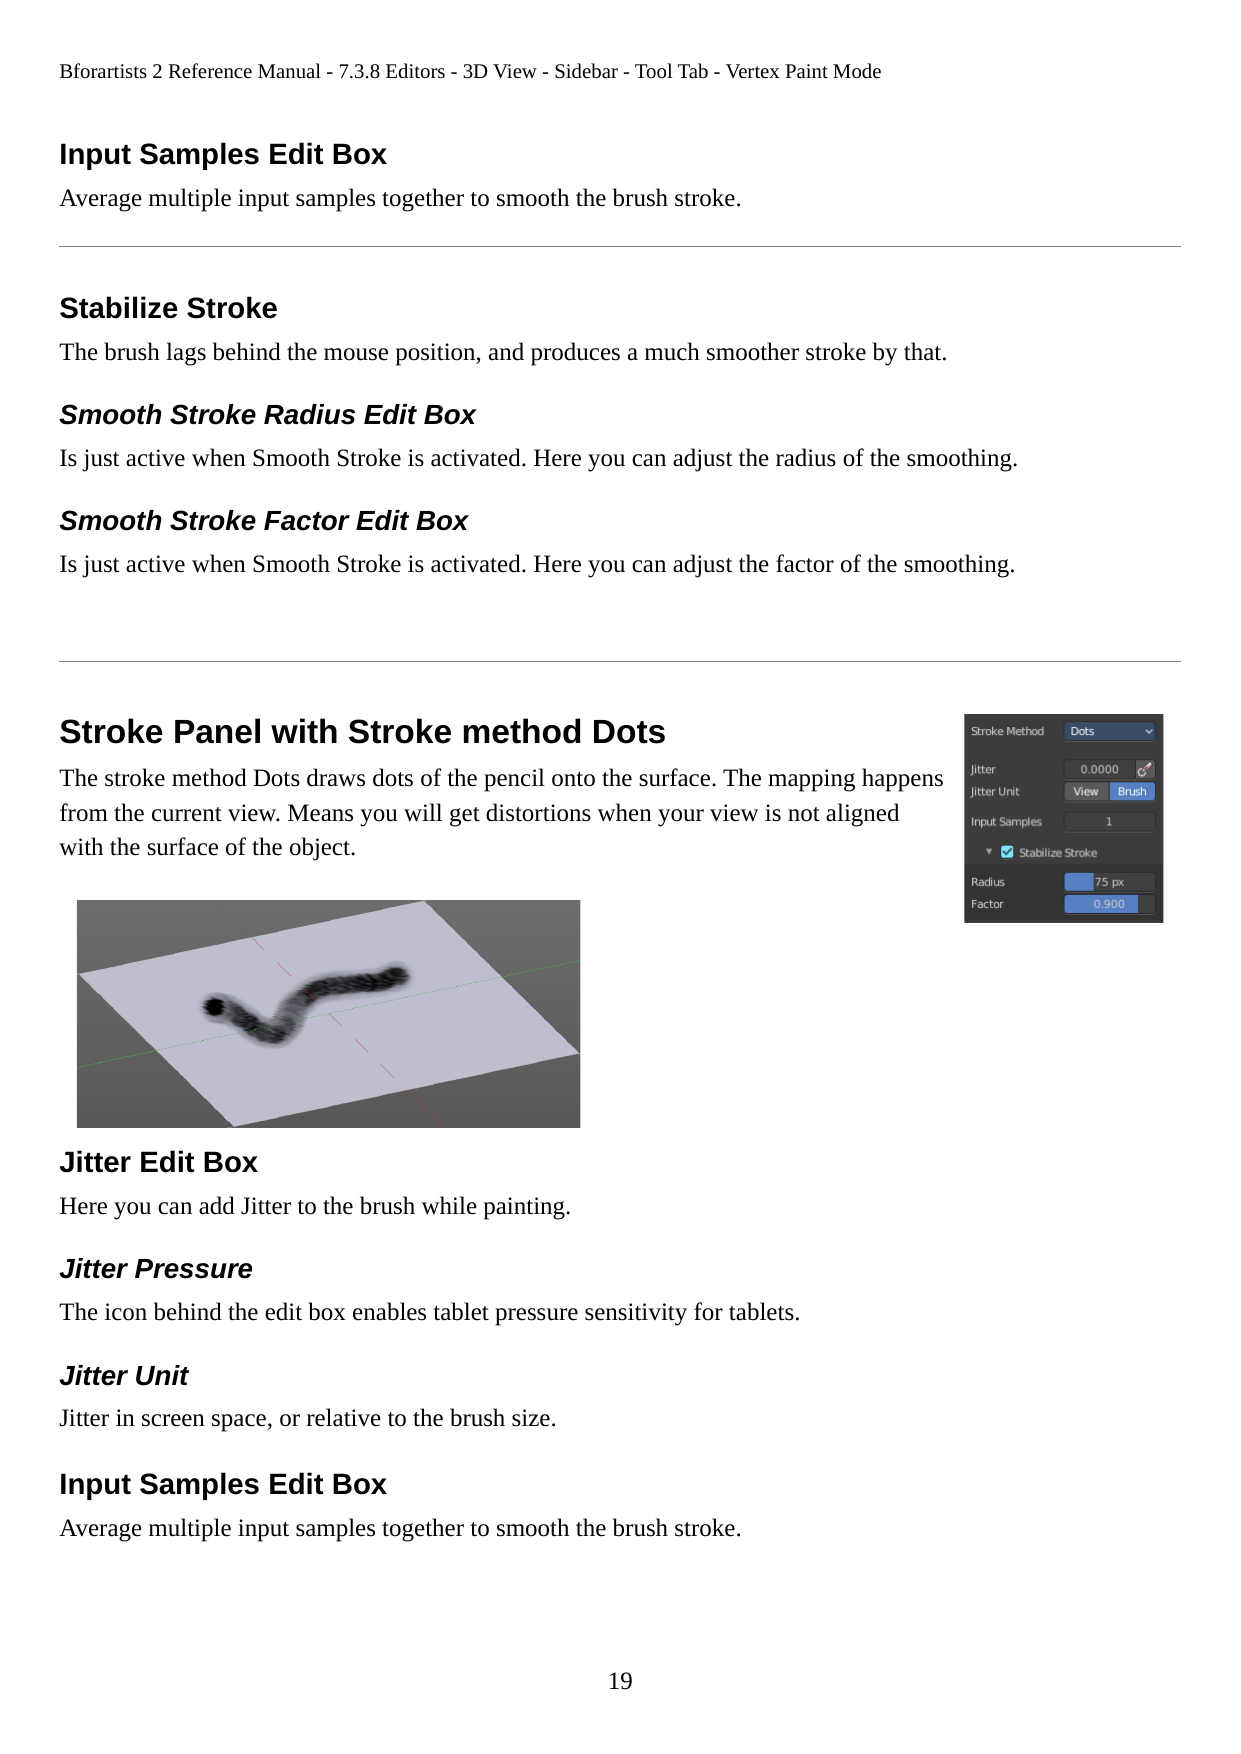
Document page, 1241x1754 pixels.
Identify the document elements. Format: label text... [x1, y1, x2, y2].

subtitle Stroke Panel with Stroke method Dots [59, 712, 1181, 751]
text Average multiple input samples together to smooth the brush stroke. [59, 1513, 1181, 1542]
subtitle Input Samples Edit Box [59, 137, 1181, 170]
text The icon behind the edit box enables tablet pressure sensitivity for tablets. [59, 1297, 1181, 1326]
picture [76, 900, 581, 1128]
text Here you can add Jitter to the brush while painting. [59, 1191, 1181, 1220]
text Is just active when Smooth Stroke is activated. Here you can adjust the factor of the smoothing. [59, 549, 1181, 578]
text The brush lags behind the mouse position, and produces a much smoother stroke by that. [59, 337, 1181, 366]
subtitle Stabilize Stroke [59, 291, 1181, 324]
text Average multiple input samples together to smooth the brush stroke. [59, 183, 1181, 212]
picture [964, 714, 1164, 923]
text The stroke method Dots draws dots of the pencil onto the surface. The mapping happens from the current view. Means you will get distortions when your view is not aligned with the surface of the object. [59, 763, 964, 861]
subtitle Input Samples Edit Box [59, 1467, 1181, 1501]
subtitle Smooth Stroke Radius Edit Box [59, 398, 1181, 430]
subtitle Jitter Edit Box [59, 896, 1181, 1179]
subtitle Jitter Pressure [59, 1253, 1181, 1285]
subtitle Smooth Stroke Factor Edit Box [59, 504, 1181, 536]
text Jitter in screen space, or relative to the brush size. [59, 1403, 1181, 1432]
text Is just active when Smooth Stroke is activated. Here you can adjust the radius of the smoothing. [59, 443, 1181, 472]
subtitle Jitter Unit [59, 1359, 1181, 1391]
